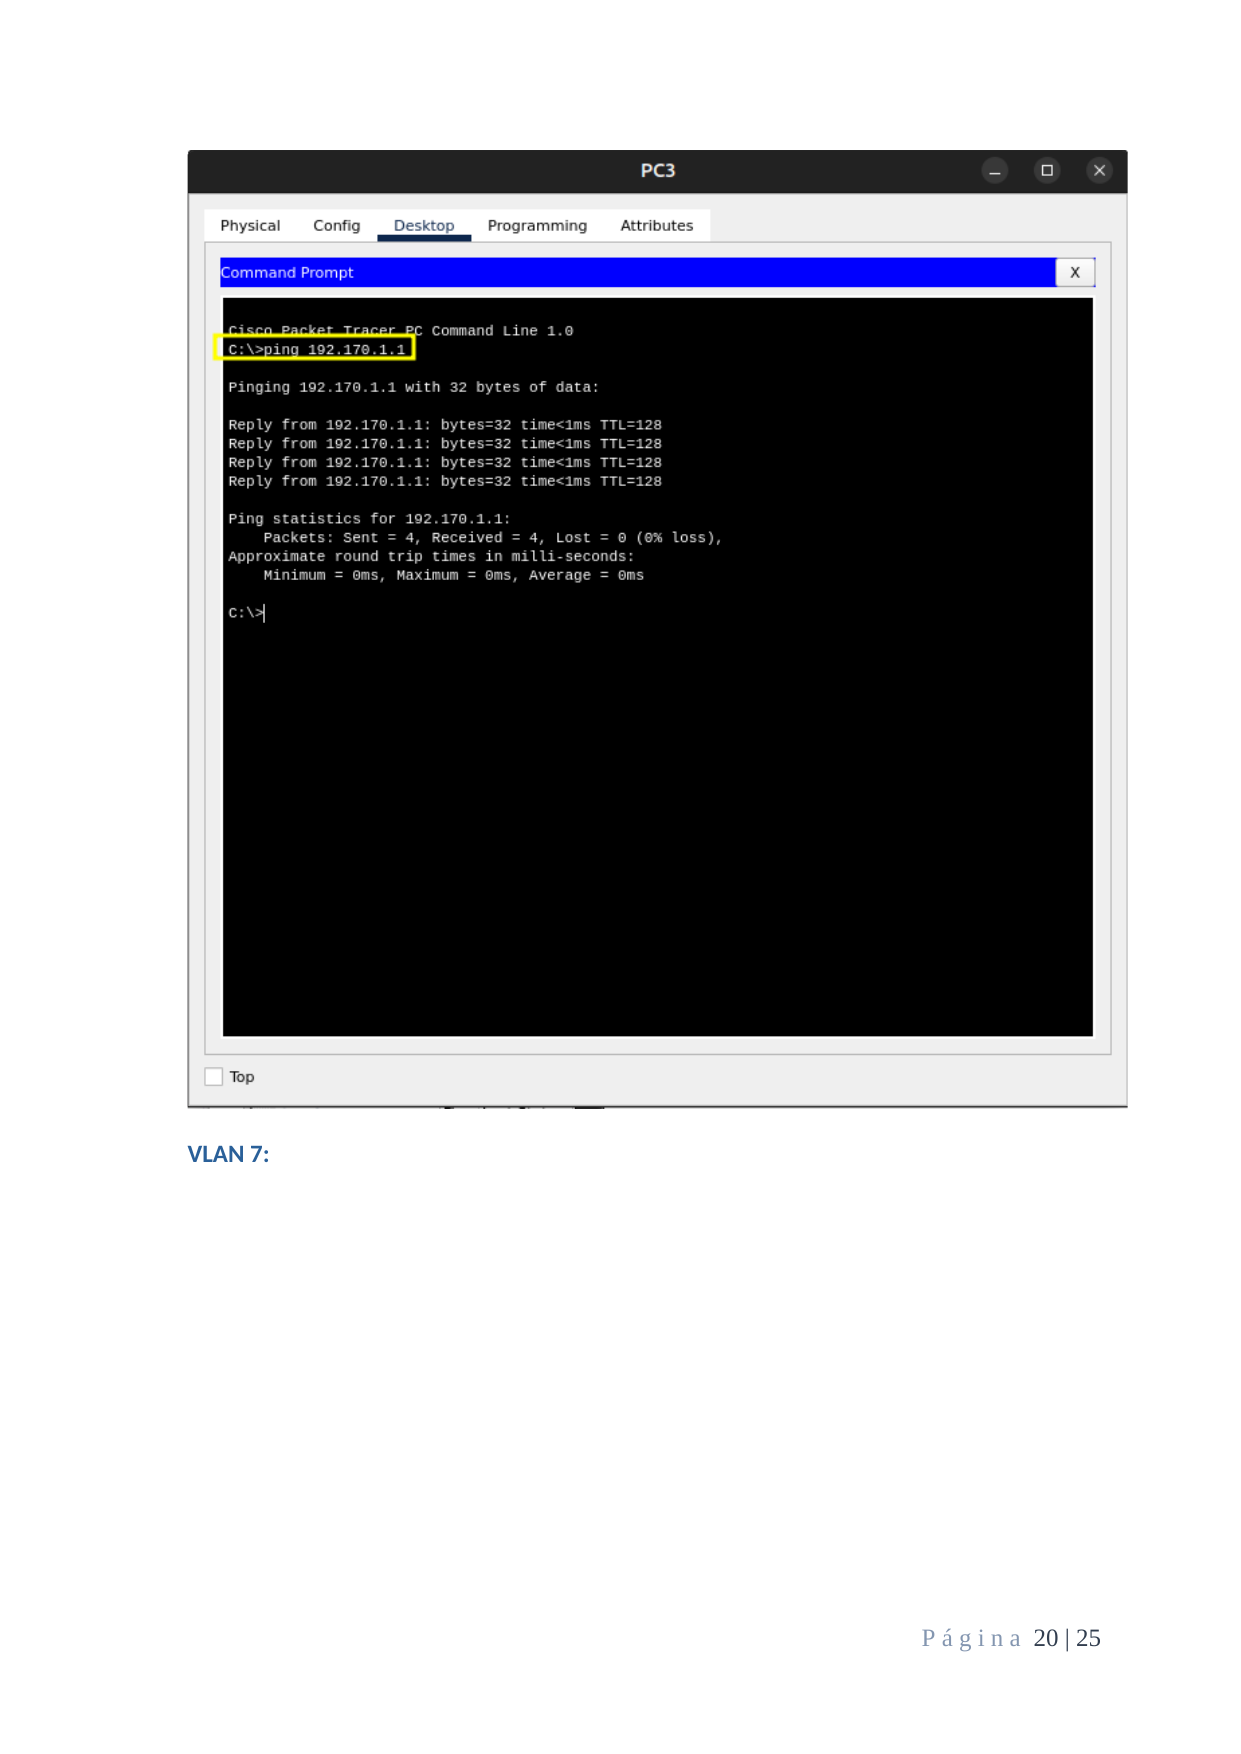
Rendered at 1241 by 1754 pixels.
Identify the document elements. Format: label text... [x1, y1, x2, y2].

picture [187, 150, 1128, 1109]
list VLAN 7: [187, 1138, 1128, 1168]
